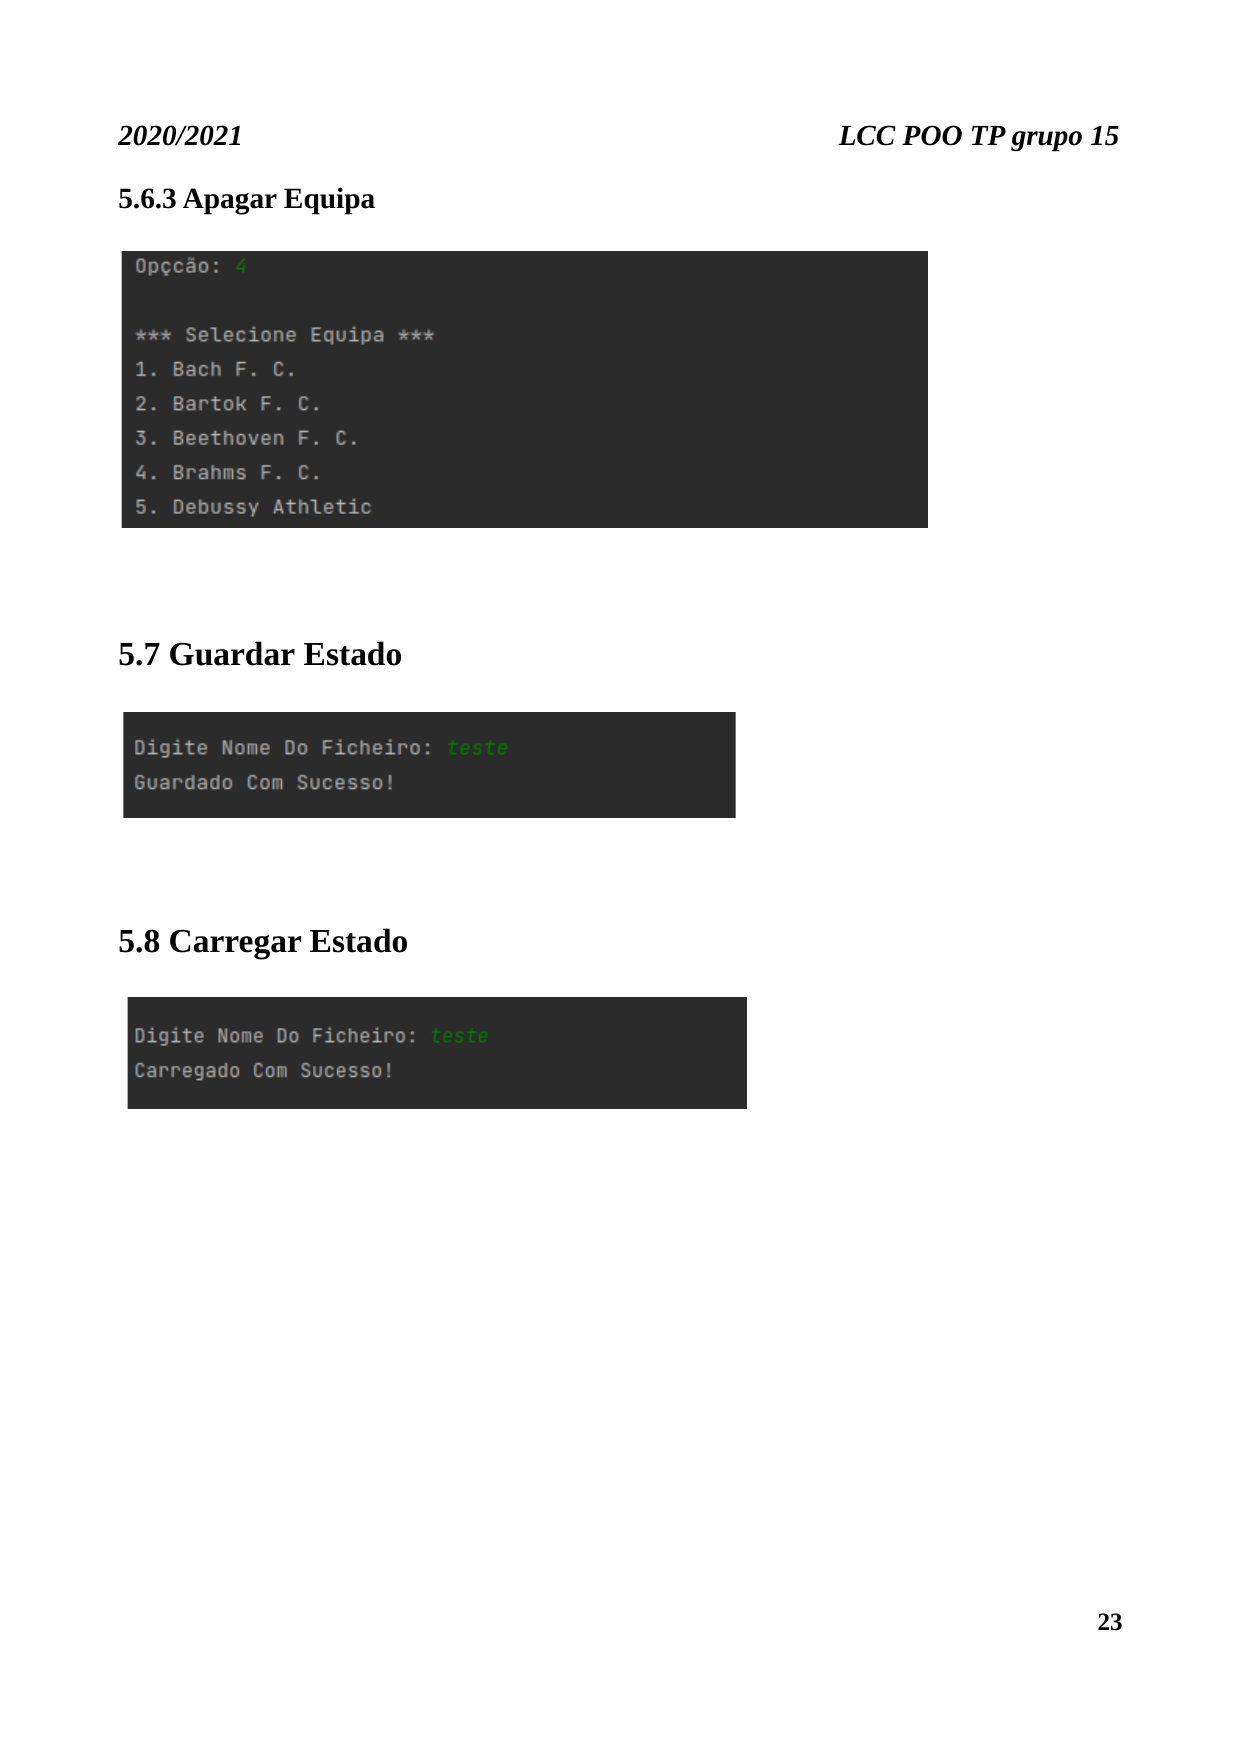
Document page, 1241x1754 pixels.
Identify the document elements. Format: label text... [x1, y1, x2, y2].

picture [123, 712, 736, 818]
subtitle 5.8 Carregar Estado [118, 921, 1122, 960]
picture [127, 997, 747, 1109]
subtitle 5.6.3 Apagar Equipa [118, 181, 1122, 215]
picture [121, 251, 928, 528]
subtitle 5.7 Guardar Estado [118, 633, 1122, 672]
